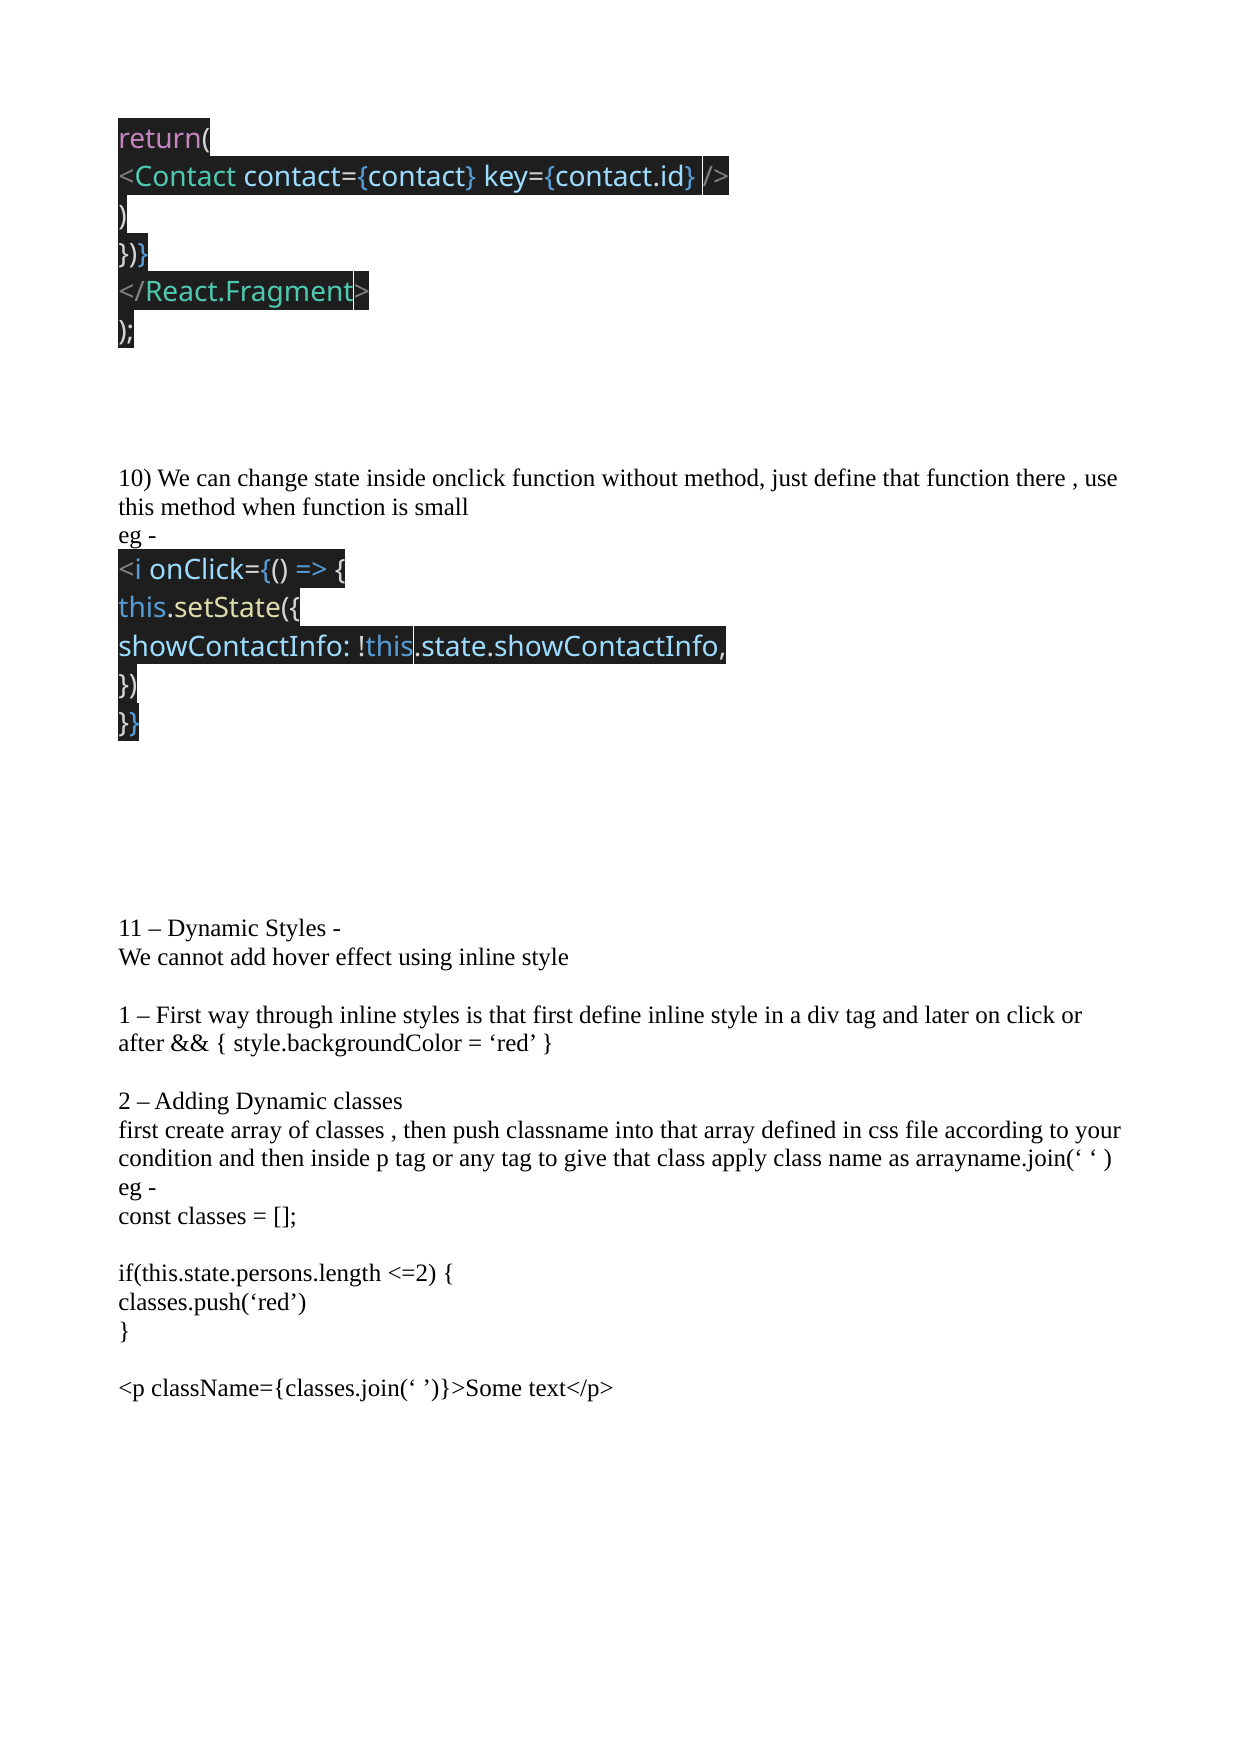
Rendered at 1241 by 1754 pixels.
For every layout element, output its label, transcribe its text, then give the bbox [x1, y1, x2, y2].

text first create array of classes , then push classname into that array defined in css file according to your condition and then inside p tag or any tag to give that class apply class name as arrayname.join(‘ ‘ ) [118, 1115, 1122, 1172]
text ) [118, 195, 1122, 233]
text classes.push(‘red’) [118, 1287, 1122, 1316]
text after && { style.backgroundColor = ‘red’ } [118, 1028, 1122, 1057]
text eg - [118, 1172, 1122, 1201]
text 11 – Dynamic Styles - [118, 913, 1122, 942]
text this.setState({ [118, 588, 1122, 626]
text 2 – Adding Dynamic classes [118, 1086, 1122, 1115]
text 10) We can change state inside onclick function without method, just define that function there , use this method when function is small [118, 463, 1122, 521]
text return( [118, 118, 1122, 156]
text eg - [118, 521, 1122, 549]
text const classes = []; [118, 1201, 1122, 1230]
text <i onClick={() => { [118, 549, 1122, 588]
text }) [118, 664, 1122, 703]
text 1 – First way through inline styles is that first define inline style in a div tag and later on click or [118, 1000, 1122, 1028]
text })} [118, 233, 1122, 271]
text </React.Fragment> [118, 271, 1122, 310]
text if(this.state.persons.length <=2) { [118, 1258, 1122, 1287]
text We cannot add hover effect using inline style [118, 942, 1122, 971]
text <p className={classes.join(‘ ’)}>Some text</p> [118, 1373, 1122, 1402]
text showContactInfo: !this.state.showContactInfo, [118, 626, 1122, 664]
text <Contact contact={contact} key={contact.id} /> [118, 156, 1122, 195]
text ); [118, 310, 1122, 348]
text } [118, 1316, 1122, 1345]
text }} [118, 703, 1122, 741]
